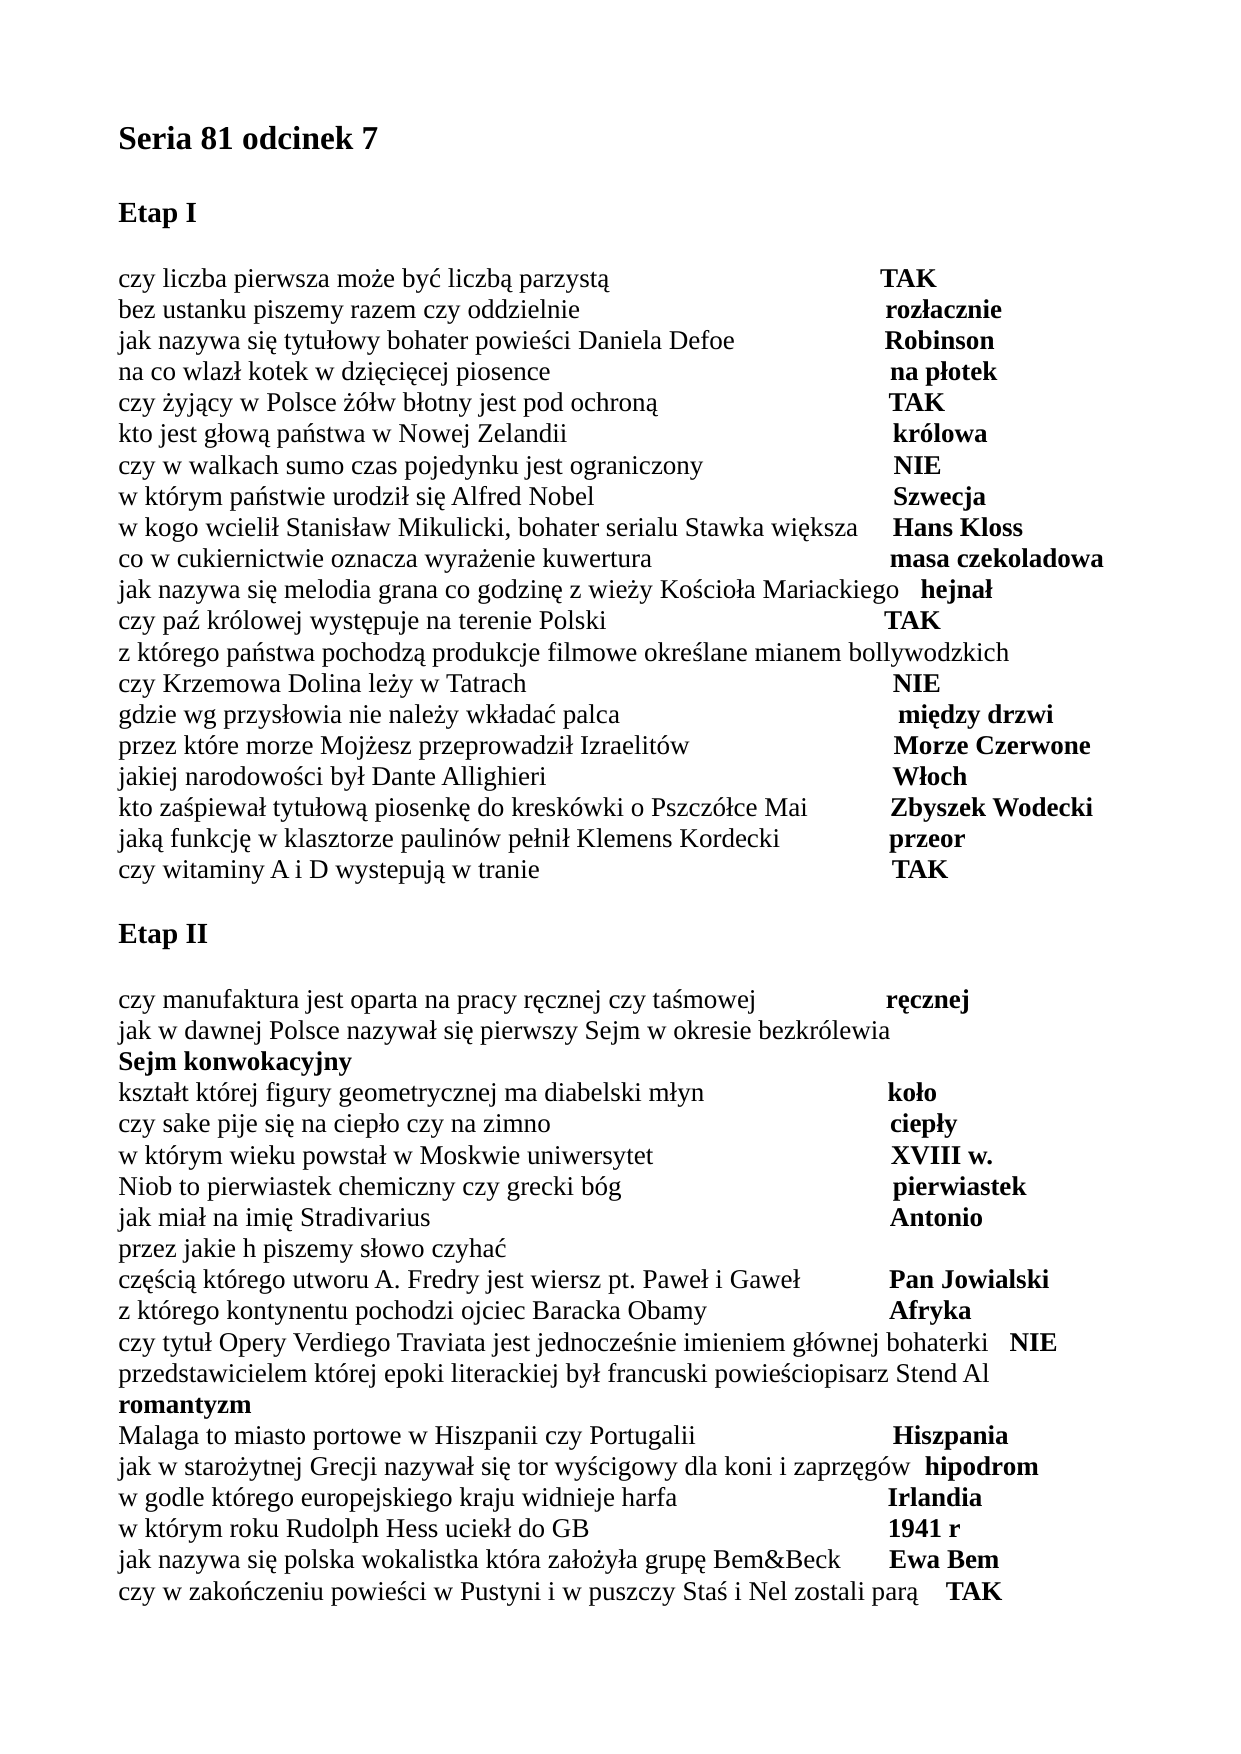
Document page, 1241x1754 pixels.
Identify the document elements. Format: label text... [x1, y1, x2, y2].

text w którym roku Rudolph Hess uciekł do GB 1941 r [118, 1512, 1122, 1544]
text jak nazywa się tytułowy bohater powieści Daniela Defoe Robinson [118, 324, 1122, 355]
text czy tytuł Opery Verdiego Traviata jest jednocześnie imieniem głównej bohaterki NIE [118, 1326, 1122, 1357]
text czy manufaktura jest oparta na pracy ręcznej czy taśmowej ręcznej [118, 983, 1122, 1014]
text Sejm konwokacyjny [118, 1045, 1122, 1076]
text kto zaśpiewał tytułową piosenkę do kreskówki o Pszczółce Mai Zbyszek Wodecki [118, 791, 1122, 822]
text kto jest głową państwa w Nowej Zelandii królowa [118, 418, 1122, 449]
text czy Krzemowa Dolina leży w Tatrach NIE [118, 667, 1122, 698]
text Niob to pierwiastek chemiczny czy grecki bóg pierwiastek [118, 1170, 1122, 1201]
text gdzie wg przysłowia nie należy wkładać palca między drzwi [118, 698, 1122, 729]
text Malaga to miasto portowe w Hiszpanii czy Portugalii Hiszpania [118, 1419, 1122, 1450]
text Seria 81 odcinek 7 [118, 118, 1122, 156]
text na co wlazł kotek w dzięcięcej piosence na płotek [118, 355, 1122, 386]
text czy witaminy A i D wystepują w tranie TAK [118, 854, 1122, 885]
text czy liczba pierwsza może być liczbą parzystą TAK [118, 262, 1122, 293]
text czy żyjący w Polsce żółw błotny jest pod ochroną TAK [118, 386, 1122, 418]
text jak nazywa się polska wokalistka która założyła grupę Bem&Beck Ewa Bem [118, 1544, 1122, 1575]
text czy sake pije się na ciepło czy na zimno ciepły [118, 1108, 1122, 1139]
text przez które morze Mojżesz przeprowadził Izraelitów Morze Czerwone [118, 729, 1122, 760]
text bez ustanku piszemy razem czy oddzielnie rozłacznie [118, 293, 1122, 324]
text jak nazywa się melodia grana co godzinę z wieży Kościoła Mariackiego hejnał [118, 573, 1122, 604]
text przez jakie h piszemy słowo czyhać [118, 1232, 1122, 1263]
text czy paź królowej występuje na terenie Polski TAK [118, 604, 1122, 636]
text w kogo wcielił Stanisław Mikulicki, bohater serialu Stawka większa Hans Kloss [118, 511, 1122, 542]
text jakiej narodowości był Dante Allighieri Włoch [118, 760, 1122, 791]
text co w cukiernictwie oznacza wyrażenie kuwertura masa czekoladowa [118, 542, 1122, 573]
text Etap I [118, 195, 1122, 228]
text w którym państwie urodził się Alfred Nobel Szwecja [118, 480, 1122, 511]
text w godle którego europejskiego kraju widnieje harfa Irlandia [118, 1481, 1122, 1512]
text kształt której figury geometrycznej ma diabelski młyn koło [118, 1076, 1122, 1108]
text w którym wieku powstał w Moskwie uniwersytet XVIII w. [118, 1139, 1122, 1170]
text jak w dawnej Polsce nazywał się pierwszy Sejm w okresie bezkrólewia [118, 1014, 1122, 1045]
text jaką funkcję w klasztorze paulinów pełnił Klemens Kordecki przeor [118, 822, 1122, 854]
text z którego państwa pochodzą produkcje filmowe określane mianem bollywodzkich [118, 636, 1122, 667]
text jak w starożytnej Grecji nazywał się tor wyścigowy dla koni i zaprzęgów hipodrom [118, 1450, 1122, 1481]
text czy w zakończeniu powieści w Pustyni i w puszczy Staś i Nel zostali parą TAK [118, 1575, 1122, 1606]
text jak miał na imię Stradivarius Antonio [118, 1201, 1122, 1232]
text Etap II [118, 916, 1122, 949]
text częścią którego utworu A. Fredry jest wiersz pt. Paweł i Gaweł Pan Jowialski [118, 1263, 1122, 1294]
text czy w walkach sumo czas pojedynku jest ograniczony NIE [118, 449, 1122, 480]
text z którego kontynentu pochodzi ojciec Baracka Obamy Afryka [118, 1294, 1122, 1326]
text przedstawicielem której epoki literackiej był francuski powieściopisarz Stend Al romantyzm [118, 1357, 1122, 1419]
